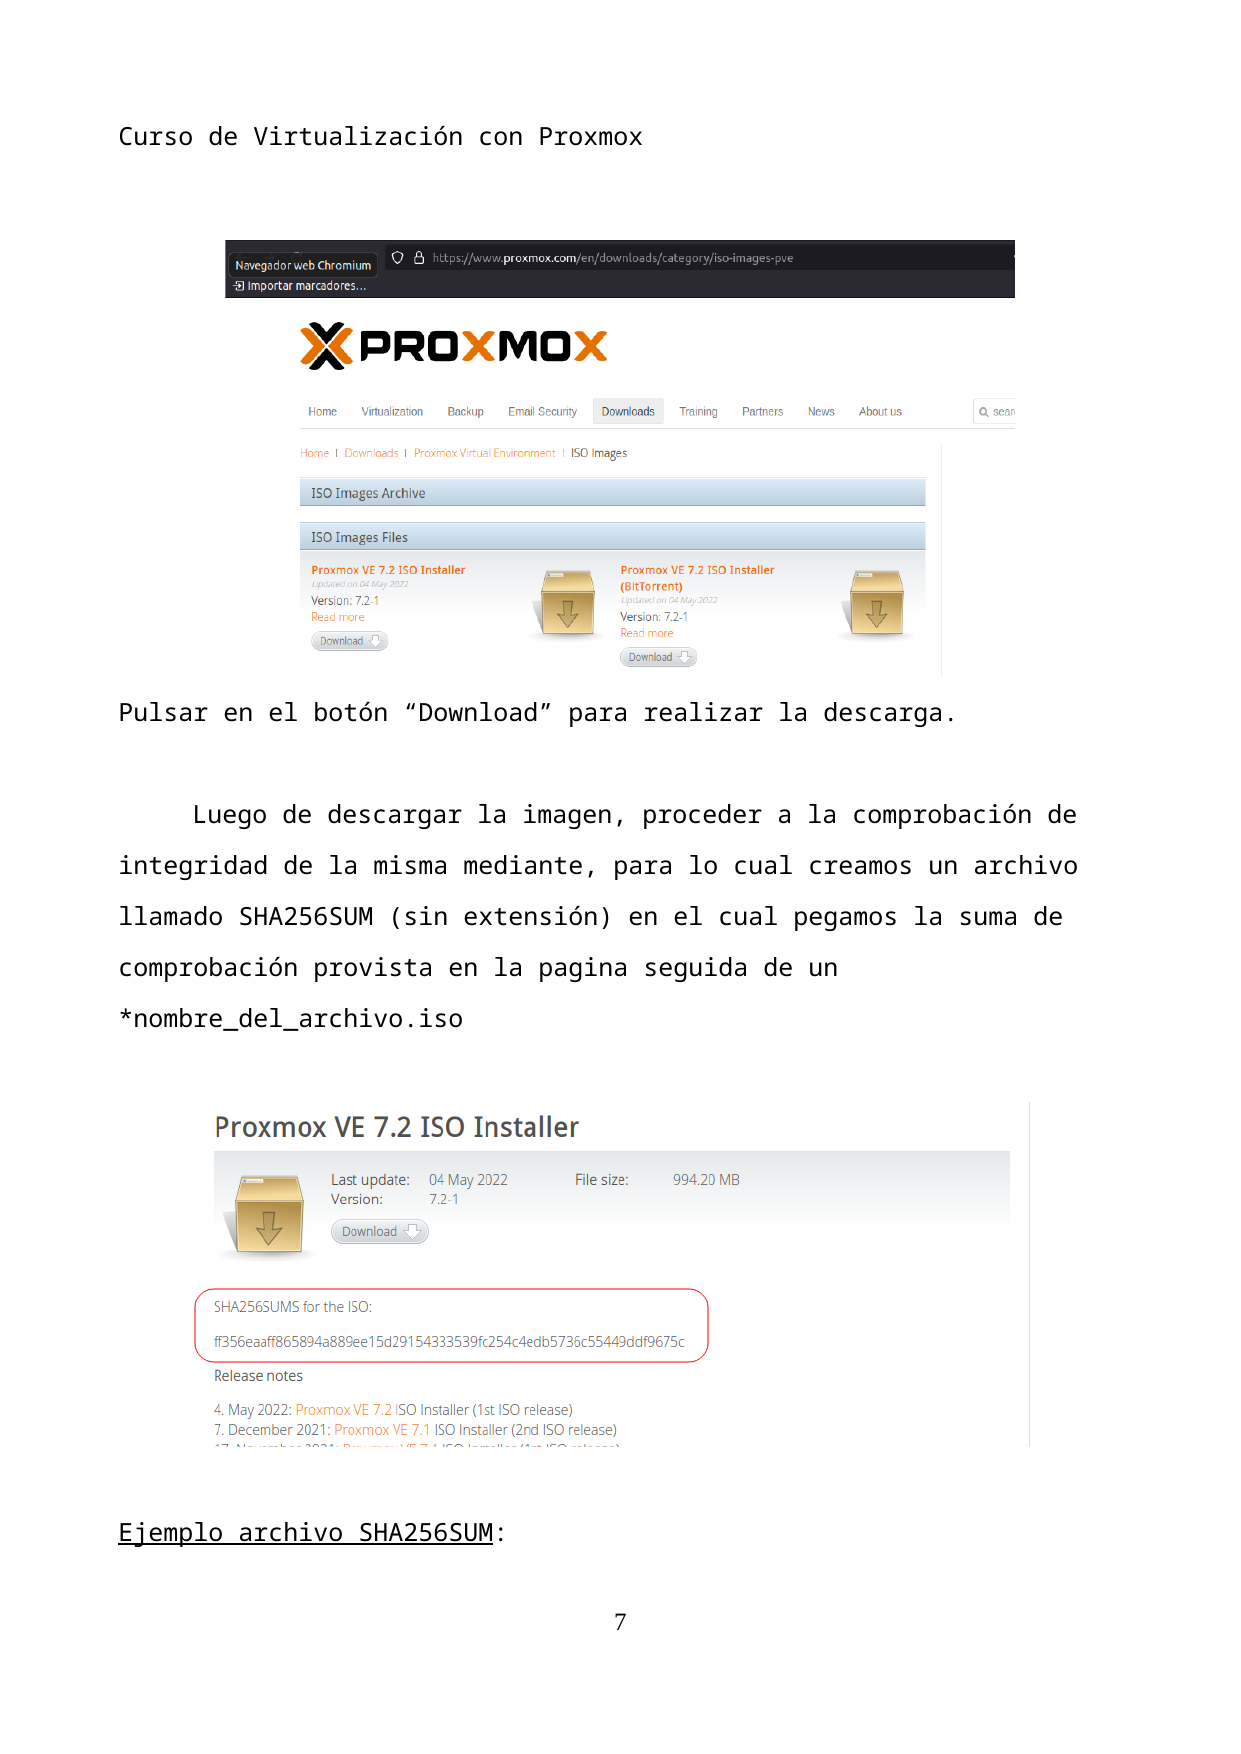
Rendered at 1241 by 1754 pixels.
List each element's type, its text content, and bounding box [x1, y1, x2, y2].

text Luego de descargar la imagen, proceder a la comprobación de integridad de la misma mediante, para lo cual creamos un archivo llamado SHA256SUM (sin extensión) en el cual pegamos la suma de comprobación provista en la pagina seguida de un *nombre_del_archivo.iso [118, 796, 1122, 1035]
picture [174, 1102, 1066, 1447]
text Ejemplo archivo SHA256SUM: [118, 1514, 1122, 1549]
text Pulsar en el botón “Download” para realizar la descarga. [118, 694, 1122, 728]
picture [225, 240, 1015, 678]
